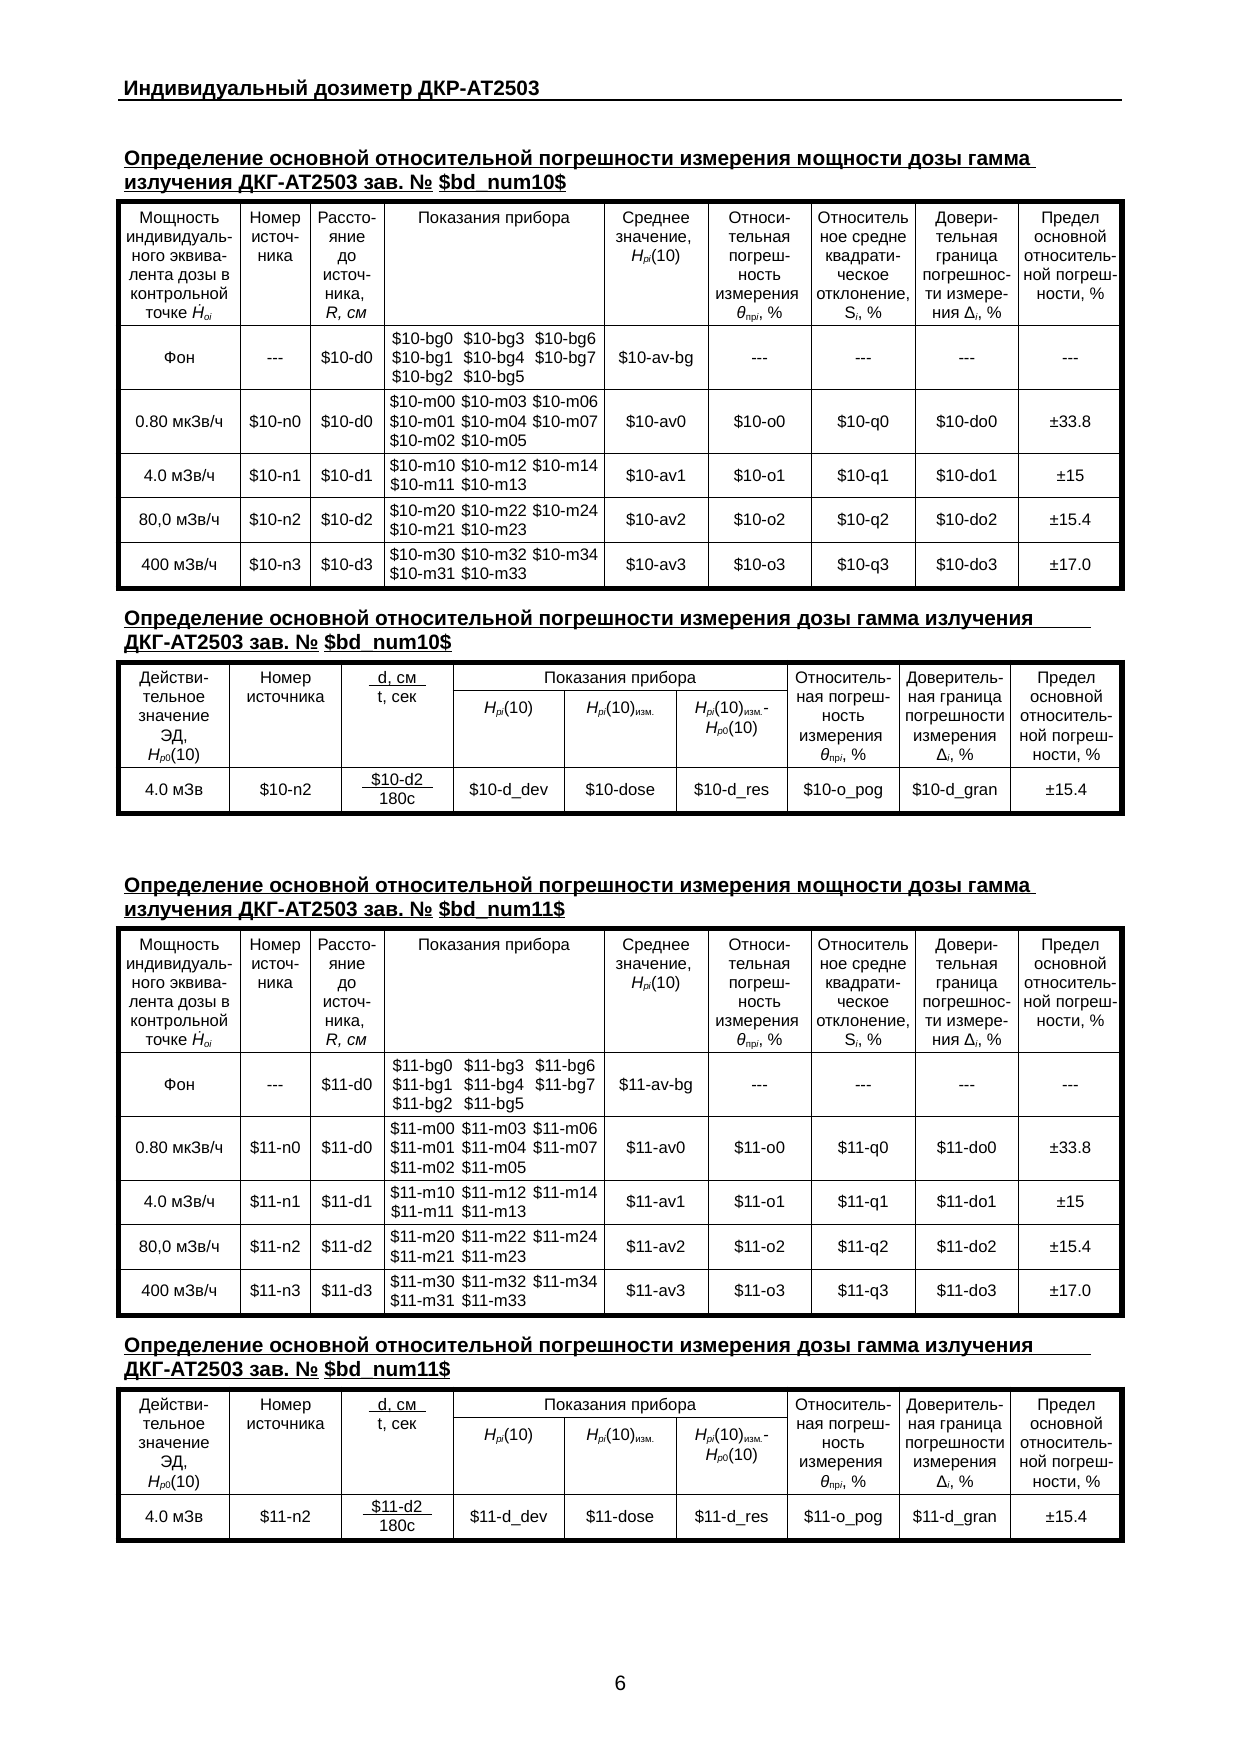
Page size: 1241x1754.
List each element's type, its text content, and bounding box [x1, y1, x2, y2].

table_cell $10-av3 [605, 543, 708, 586]
table_cell Показания прибора [454, 1392, 787, 1417]
table_cell $11-dose [565, 1495, 676, 1538]
table_cell Действи-тельное значение ЭД, Hp0(10) [121, 665, 229, 767]
table_cell 4.0 мЗв [121, 768, 229, 811]
table_cell Номер источ-ника [241, 204, 310, 325]
table_cell $11-o_pog [788, 1495, 899, 1538]
table_cell $11-av2 [605, 1225, 708, 1268]
table_cell 0.80 мкЗв/ч [121, 1117, 240, 1179]
table_cell Hpi(10)изм.-Hp0(10) [677, 1418, 787, 1494]
table_cell Предел основной относитель-ной погреш-ности, % [1011, 665, 1119, 767]
table_cell Номер источ-ника [241, 931, 310, 1052]
table_header Определение основной относительной погрешности измерения мощности дозы гамма излучения ДКГ-АТ2503 зав. № $bd_num10$ [118, 131, 1122, 199]
table_cell --- [812, 326, 915, 389]
table_cell 80,0 мЗв/ч [121, 1225, 240, 1268]
table_cell Предел основной относитель-ной погреш-ности, % [1011, 1392, 1119, 1494]
table_cell $10-d0 [311, 390, 384, 453]
table_cell $11-av-bg [605, 1053, 708, 1116]
table_cell 400 мЗв/ч [121, 1270, 240, 1313]
table_cell Номер источника [230, 665, 341, 767]
table_cell --- [709, 326, 811, 389]
table_cell $10-o2 [709, 498, 811, 542]
table_cell $10-do1 [916, 454, 1018, 497]
table_cell Hpi(10)изм.-Hp0(10) [677, 691, 787, 767]
table_cell $11-o3 [709, 1270, 811, 1313]
table_cell --- [709, 1053, 811, 1116]
table_cell $11-o2 [709, 1225, 811, 1268]
table_cell $10-q0 [812, 390, 915, 453]
table_header Определение основной относительной погрешности измерения мощности дозы гамма излучения ДКГ-АТ2503 зав. № $bd_num11$ [118, 858, 1122, 926]
table_cell Доверитель-ная граница погрешности измерения Δi, % [900, 1392, 1010, 1494]
table_cell $11-o0 [709, 1117, 811, 1179]
table_cell 4.0 мЗв/ч [121, 1181, 240, 1224]
table_cell $10-dose [565, 768, 676, 811]
table_cell Довери-тельная граница погрешнос-ти измере-ния Δi, % [916, 204, 1018, 325]
table_cell ±33.8 [1019, 390, 1119, 453]
table_cell $11-do1 [916, 1181, 1018, 1224]
table_cell $10-av1 [605, 454, 708, 497]
table_cell $10-av2 [605, 498, 708, 542]
table_cell Мощность индивидуаль-ного эквива-лента дозы в контрольной точке Ḣoi [121, 204, 240, 325]
table_cell $11-q1 [812, 1181, 915, 1224]
table_cell Рассто-яние до источ-ника, R, см [311, 204, 384, 325]
table_cell $11-av1 [605, 1181, 708, 1224]
table_cell $10-d_gran [900, 768, 1010, 811]
table_cell $10-d_dev [454, 768, 564, 811]
table_cell --- [241, 1053, 310, 1116]
table_cell $11-d_res [677, 1495, 787, 1538]
table_cell $11-d0 [311, 1117, 384, 1179]
table_cell --- [916, 326, 1018, 389]
table_cell $10-m00 $10-m01 $10-m02 $10-m03 $10-m04 $10-m05 $10-m06 $10-m07 [385, 390, 604, 453]
table_cell 4.0 мЗв/ч [121, 454, 240, 497]
table_cell $11-n3 [241, 1270, 310, 1313]
table_cell $10-do0 [916, 390, 1018, 453]
table_cell $10-d3 [311, 543, 384, 586]
table_cell Показания прибора [385, 204, 604, 325]
table_cell $10-m30 $10-m31 $10-m32 $10-m33 $10-m34 [385, 543, 604, 586]
table_cell Среднее значение, Hpi(10) [605, 204, 708, 325]
table_cell 4.0 мЗв [121, 1495, 229, 1538]
table_cell $10-d2 180c [342, 768, 453, 811]
table_cell 400 мЗв/ч [121, 543, 240, 586]
table_cell ±15.4 [1019, 1225, 1119, 1268]
table_cell Фон [121, 1053, 240, 1116]
table_cell $10-o1 [709, 454, 811, 497]
table_cell Hpi(10) [454, 691, 564, 767]
table_cell --- [241, 326, 310, 389]
table_cell $11-d0 [311, 1053, 384, 1116]
table_cell Действи-тельное значение ЭД, Hp0(10) [121, 1392, 229, 1494]
table_cell ±15 [1019, 1181, 1119, 1224]
table_cell Фон [121, 326, 240, 389]
table_cell Относи-тельная погреш-ность измерения θпрi, % [709, 204, 811, 325]
table_cell $10-d1 [311, 454, 384, 497]
table_cell $10-n3 [241, 543, 310, 586]
table_cell Относитель-ная погреш-ность измерения θпрi, % [788, 665, 899, 767]
table_cell Мощность индивидуаль-ного эквива-лента дозы в контрольной точке Ḣoi [121, 931, 240, 1052]
table_cell --- [1019, 1053, 1119, 1116]
table_cell ±17.0 [1019, 543, 1119, 586]
table_cell --- [1019, 326, 1119, 389]
table_cell ±33.8 [1019, 1117, 1119, 1179]
table_cell Относи-тельная погреш-ность измерения θпрi, % [709, 931, 811, 1052]
table_cell $10-n2 [241, 498, 310, 542]
table_header Определение основной относительной погрешности измерения дозы гамма излучения ДКГ-АТ2503 зав. № $bd_num10$ [118, 591, 1122, 660]
table_cell Относительное средне квадрати-ческое отклонение, Si, % [812, 931, 915, 1052]
table_cell $11-m00 $11-m01 $11-m02 $11-m03 $11-m04 $11-m05 $11-m06 $11-m07 [385, 1117, 604, 1179]
table_cell --- [812, 1053, 915, 1116]
table_cell $11-do2 [916, 1225, 1018, 1268]
table_cell Номер источника [230, 1392, 341, 1494]
table_cell 0.80 мкЗв/ч [121, 390, 240, 453]
table_cell --- [916, 1053, 1018, 1116]
table_cell Предел основной относитель-ной погреш-ности, % [1019, 204, 1119, 325]
table_cell $10-q1 [812, 454, 915, 497]
table_cell $11-d3 [311, 1270, 384, 1313]
table_cell ±17.0 [1019, 1270, 1119, 1313]
table_header Определение основной относительной погрешности измерения дозы гамма излучения ДКГ-АТ2503 зав. № $bd_num11$ [118, 1318, 1122, 1387]
table_cell $10-do3 [916, 543, 1018, 586]
table_cell ±15.4 [1011, 1495, 1119, 1538]
table_cell $11-av0 [605, 1117, 708, 1179]
table_cell Доверитель-ная граница погрешности измерения Δi, % [900, 665, 1010, 767]
table_cell $11-n1 [241, 1181, 310, 1224]
table_cell $10-d_res [677, 768, 787, 811]
table_cell $11-d_dev [454, 1495, 564, 1538]
table_cell $11-q2 [812, 1225, 915, 1268]
table_cell d, см t, сек [342, 665, 453, 767]
table_cell Hpi(10)изм. [565, 1418, 676, 1494]
table_cell $11-d2 180c [342, 1495, 453, 1538]
table_cell $11-do3 [916, 1270, 1018, 1313]
table_cell ±15 [1019, 454, 1119, 497]
table_cell $11-d2 [311, 1225, 384, 1268]
table_cell $10-d2 [311, 498, 384, 542]
table_cell $11-do0 [916, 1117, 1018, 1179]
table_cell $11-q0 [812, 1117, 915, 1179]
table_cell $11-d1 [311, 1181, 384, 1224]
table_cell Относитель-ная погреш-ность измерения θпрi, % [788, 1392, 899, 1494]
table_cell $10-o0 [709, 390, 811, 453]
table_cell $10-q3 [812, 543, 915, 586]
table_cell $10-av0 [605, 390, 708, 453]
table_cell $11-q3 [812, 1270, 915, 1313]
table_cell $11-n2 [241, 1225, 310, 1268]
table_cell $10-av-bg [605, 326, 708, 389]
table_cell $10-o3 [709, 543, 811, 586]
table_cell $10-q2 [812, 498, 915, 542]
table_cell $11-o1 [709, 1181, 811, 1224]
table_cell $11-m30 $11-m31 $11-m32 $11-m33 $11-m34 [385, 1270, 604, 1313]
table_cell $11-m20 $11-m21 $11-m22 $11-m23 $11-m24 [385, 1225, 604, 1268]
table_cell Среднее значение, Hpi(10) [605, 931, 708, 1052]
table_cell $11-m10 $11-m11 $11-m12 $11-m13 $11-m14 [385, 1181, 604, 1224]
table_cell $11-av3 [605, 1270, 708, 1313]
table_cell Предел основной относитель-ной погреш-ности, % [1019, 931, 1119, 1052]
table_cell $11-n2 [230, 1495, 341, 1538]
table_cell $10-do2 [916, 498, 1018, 542]
table_cell $11-d_gran [900, 1495, 1010, 1538]
table_cell ±15.4 [1011, 768, 1119, 811]
table_cell Показания прибора [454, 665, 787, 690]
table_cell $11-n0 [241, 1117, 310, 1179]
table_cell Показания прибора [385, 931, 604, 1052]
table_cell ±15.4 [1019, 498, 1119, 542]
table_cell $10-d0 [311, 326, 384, 389]
table_cell $10-bg0 $10-bg1 $10-bg2 $10-bg3 $10-bg4 $10-bg5 $10-bg6 $10-bg7 [385, 326, 604, 389]
table_cell d, см t, сек [342, 1392, 453, 1494]
table_cell $10-n1 [241, 454, 310, 497]
table_cell $10-o_pog [788, 768, 899, 811]
table_cell $11-bg0 $11-bg1 $11-bg2 $11-bg3 $11-bg4 $11-bg5 $11-bg6 $11-bg7 [385, 1053, 604, 1116]
table_cell Относительное средне квадрати-ческое отклонение, Si, % [812, 204, 915, 325]
table_cell Hpi(10)изм. [565, 691, 676, 767]
table_cell Hpi(10) [454, 1418, 564, 1494]
table_cell $10-n2 [230, 768, 341, 811]
table_cell 80,0 мЗв/ч [121, 498, 240, 542]
table_cell $10-m20 $10-m21 $10-m22 $10-m23 $10-m24 [385, 498, 604, 542]
table_cell $10-n0 [241, 390, 310, 453]
table_cell Рассто-яние до источ-ника, R, см [311, 931, 384, 1052]
table_cell Довери-тельная граница погрешнос-ти измере-ния Δi, % [916, 931, 1018, 1052]
table_cell $10-m10 $10-m11 $10-m12 $10-m13 $10-m14 [385, 454, 604, 497]
